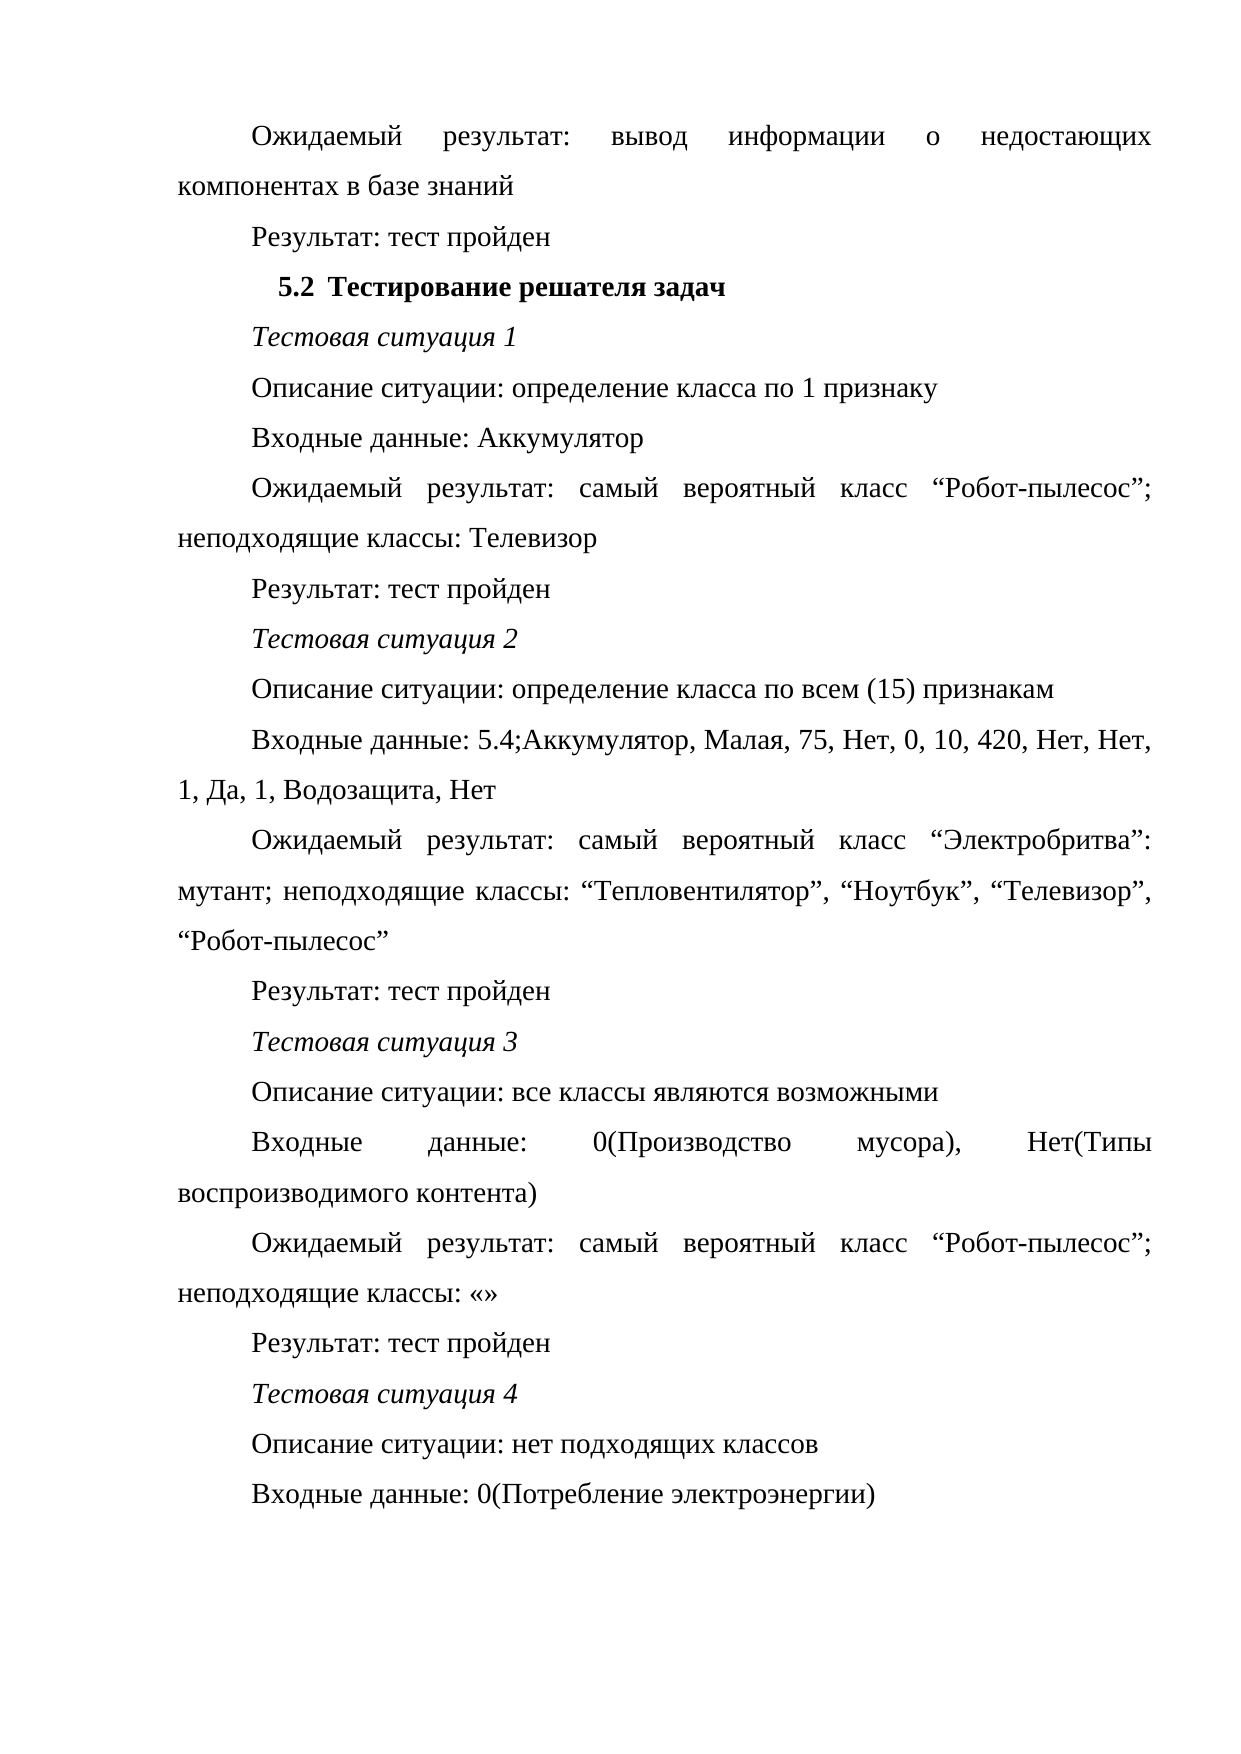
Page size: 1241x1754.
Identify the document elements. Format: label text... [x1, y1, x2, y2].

text Результат: тест пройден [177, 219, 1152, 252]
text Результат: тест пройден [177, 973, 1152, 1007]
text Входные данные: 5.4;Аккумулятор, Малая, 75, Нет, 0, 10, 420, Нет, Нет, 1, Да, 1, Водозащита, Нет [177, 722, 1152, 806]
text Тестовая ситуация 1 [177, 319, 1152, 353]
text Входные данные: 0(Потребление электроэнергии) [177, 1477, 1152, 1510]
text Результат: тест пройден [177, 571, 1152, 604]
text Описание ситуации: все классы являются возможными [177, 1074, 1152, 1108]
text Входные данные: Аккумулятор [177, 420, 1152, 453]
text Описание ситуации: нет подходящих классов [177, 1426, 1152, 1460]
text Тестовая ситуация 2 [177, 621, 1152, 655]
text Ожидаемый результат: самый вероятный класс “Электробритва”: мутант; неподходящие классы: “Тепловентилятор”, “Ноутбук”, “Телевизор”, “Робот-пылесос” [177, 822, 1152, 957]
text Описание ситуации: определение класса по всем (15) признакам [177, 672, 1152, 705]
text Входные данные: 0(Производство мусора), Нет(Типы воспроизводимого контента) [177, 1124, 1152, 1208]
text Тестовая ситуация 3 [177, 1024, 1152, 1057]
subtitle Тестирование решателя задач [278, 269, 1152, 303]
text Описание ситуации: определение класса по 1 признаку [177, 370, 1152, 403]
text Результат: тест пройден [177, 1326, 1152, 1359]
text Тестовая ситуация 4 [177, 1376, 1152, 1409]
text Ожидаемый результат: самый вероятный класс “Робот-пылесос”; неподходящие классы: Телевизор [177, 470, 1152, 554]
text Ожидаемый результат: вывод информации о недостающих компонентах в базе знаний [177, 118, 1152, 202]
text Ожидаемый результат: самый вероятный класс “Робот-пылесос”; неподходящие классы: «» [177, 1225, 1152, 1309]
